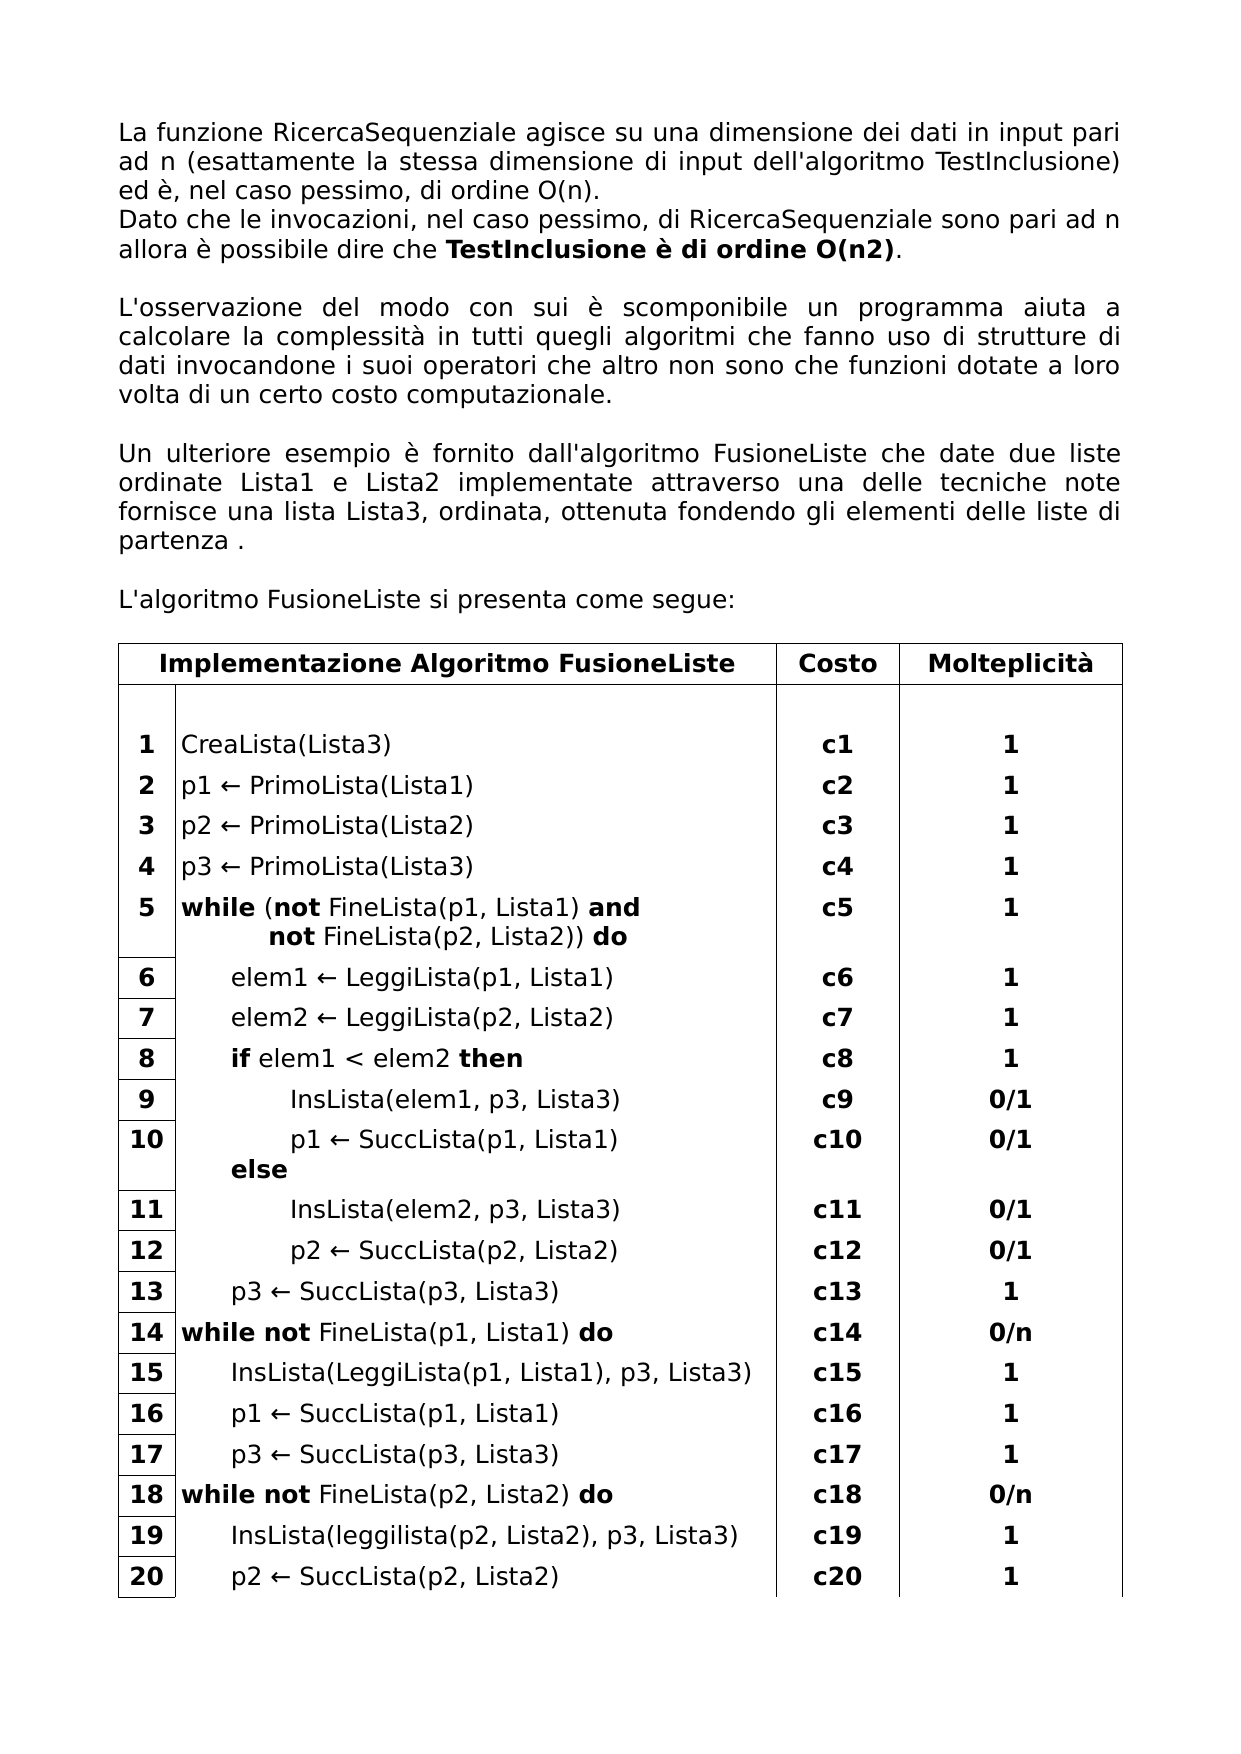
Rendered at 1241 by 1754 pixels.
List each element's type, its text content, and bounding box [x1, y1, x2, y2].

table_cell CreaLista(Lista3) [176, 725, 776, 765]
table_cell c15 [777, 1353, 899, 1393]
table_cell 1 [900, 998, 1122, 1038]
table_cell c9 [777, 1079, 899, 1120]
table_cell p2 ← PrimoLista(Lista2) [176, 806, 776, 846]
table_cell InsLista(LeggiLista(p1, Lista1), p3, Lista3) [176, 1353, 776, 1393]
text Un ulteriore esempio è fornito dall'algoritmo FusioneListe che date due liste ordinate Lista1 e Lista2 implementate attraverso una delle tecniche note fornisce una lista Lista3, ordinata, ottenuta fondendo gli elementi delle liste di partenza . [118, 439, 1122, 556]
table_cell c4 [777, 846, 899, 887]
table_cell 18 [119, 1476, 175, 1516]
table_cell 5 [119, 887, 175, 957]
table_cell 1 [900, 1434, 1122, 1475]
table_cell while not FineLista(p2, Lista2) do [176, 1475, 776, 1516]
table_cell 1 [900, 1556, 1122, 1597]
table_cell 12 [119, 1231, 175, 1271]
table_cell p1 ← PrimoLista(Lista1) [176, 765, 776, 806]
table_cell [900, 685, 1122, 724]
table_cell 14 [119, 1313, 175, 1353]
table_cell 1 [900, 846, 1122, 887]
table_cell p3 ← PrimoLista(Lista3) [176, 846, 776, 887]
table_cell 9 [119, 1080, 175, 1120]
table_cell c10 [777, 1120, 899, 1190]
table_cell 6 [119, 958, 175, 998]
table_cell p2 ← SuccLista(p2, Lista2) [176, 1556, 776, 1597]
table_cell 1 [900, 1393, 1122, 1434]
table_cell c13 [777, 1271, 899, 1312]
table_cell InsLista(leggilista(p2, Lista2), p3, Lista3) [176, 1516, 776, 1556]
table_cell 10 [119, 1121, 175, 1190]
text L'algoritmo FusioneListe si presenta come segue: [118, 585, 1122, 614]
table_cell c5 [777, 887, 899, 957]
table_cell 0/n [900, 1475, 1122, 1516]
table_cell c8 [777, 1038, 899, 1079]
table_cell elem1 ← LeggiLista(p1, Lista1) [176, 957, 776, 998]
table_cell 17 [119, 1435, 175, 1475]
table_cell c2 [777, 765, 899, 806]
table_header Implementazione Algoritmo FusioneListe [119, 644, 776, 684]
table_cell c6 [777, 957, 899, 998]
table_header Costo [777, 644, 899, 684]
table_cell 3 [119, 806, 175, 846]
table_cell 1 [900, 1271, 1122, 1312]
table_cell c18 [777, 1475, 899, 1516]
table_cell c19 [777, 1516, 899, 1556]
table_cell 1 [900, 1038, 1122, 1079]
table_cell while not FineLista(p1, Lista1) do [176, 1312, 776, 1353]
table_cell 1 [900, 887, 1122, 957]
table_cell [777, 685, 899, 724]
table_cell 1 [119, 725, 175, 765]
table_cell c16 [777, 1393, 899, 1434]
table_cell 16 [119, 1394, 175, 1434]
table_cell 1 [900, 1353, 1122, 1393]
table_cell 0/1 [900, 1120, 1122, 1190]
table_cell 1 [900, 1516, 1122, 1556]
text Dato che le invocazioni, nel caso pessimo, di RicercaSequenziale sono pari ad n allora è possibile dire che TestInclusione è di ordine O(n2). [118, 206, 1122, 264]
table_cell while (not FineLista(p1, Lista1) and not FineLista(p2, Lista2)) do [176, 887, 776, 957]
table_cell p1 ← SuccLista(p1, Lista1) else [176, 1120, 776, 1190]
table_cell 1 [900, 957, 1122, 998]
table_cell 1 [900, 806, 1122, 846]
table_cell 20 [119, 1557, 175, 1597]
table_header Molteplicità [900, 644, 1122, 684]
table_cell 2 [119, 765, 175, 806]
table_cell p2 ← SuccLista(p2, Lista2) [176, 1230, 776, 1271]
table_cell c20 [777, 1556, 899, 1597]
table_cell 0/1 [900, 1230, 1122, 1271]
table_cell if elem1 < elem2 then [176, 1038, 776, 1079]
table_cell elem2 ← LeggiLista(p2, Lista2) [176, 998, 776, 1038]
table_cell c11 [777, 1190, 899, 1230]
table_cell [176, 685, 776, 724]
table_cell 15 [119, 1354, 175, 1393]
table_cell 4 [119, 846, 175, 887]
text La funzione RicercaSequenziale agisce su una dimensione dei dati in input pari ad n (esattamente la stessa dimensione di input dell'algoritmo TestInclusione) ed è, nel caso pessimo, di ordine O(n). [118, 118, 1122, 206]
table_cell p3 ← SuccLista(p3, Lista3) [176, 1434, 776, 1475]
table_cell 0/1 [900, 1079, 1122, 1120]
table_cell [119, 685, 175, 724]
table_cell 19 [119, 1517, 175, 1556]
table_cell 1 [900, 725, 1122, 765]
text L'osservazione del modo con sui è scomponibile un programma aiuta a calcolare la complessità in tutti quegli algoritmi che fanno uso di strutture di dati invocandone i suoi operatori che altro non sono che funzioni dotate a loro volta di un certo costo computazionale. [118, 293, 1122, 410]
table_cell 0/n [900, 1312, 1122, 1353]
table_cell 1 [900, 765, 1122, 806]
table_cell 13 [119, 1272, 175, 1312]
table_cell c12 [777, 1230, 899, 1271]
table_cell p1 ← SuccLista(p1, Lista1) [176, 1393, 776, 1434]
table_cell InsLista(elem2, p3, Lista3) [176, 1190, 776, 1230]
table_cell 0/1 [900, 1190, 1122, 1230]
table_cell c7 [777, 998, 899, 1038]
table_cell c14 [777, 1312, 899, 1353]
table_cell 8 [119, 1039, 175, 1079]
table_cell 11 [119, 1191, 175, 1230]
table_cell c3 [777, 806, 899, 846]
table_cell InsLista(elem1, p3, Lista3) [176, 1079, 776, 1120]
table_cell c1 [777, 725, 899, 765]
table_cell c17 [777, 1434, 899, 1475]
table_cell 7 [119, 999, 175, 1038]
table_cell p3 ← SuccLista(p3, Lista3) [176, 1271, 776, 1312]
